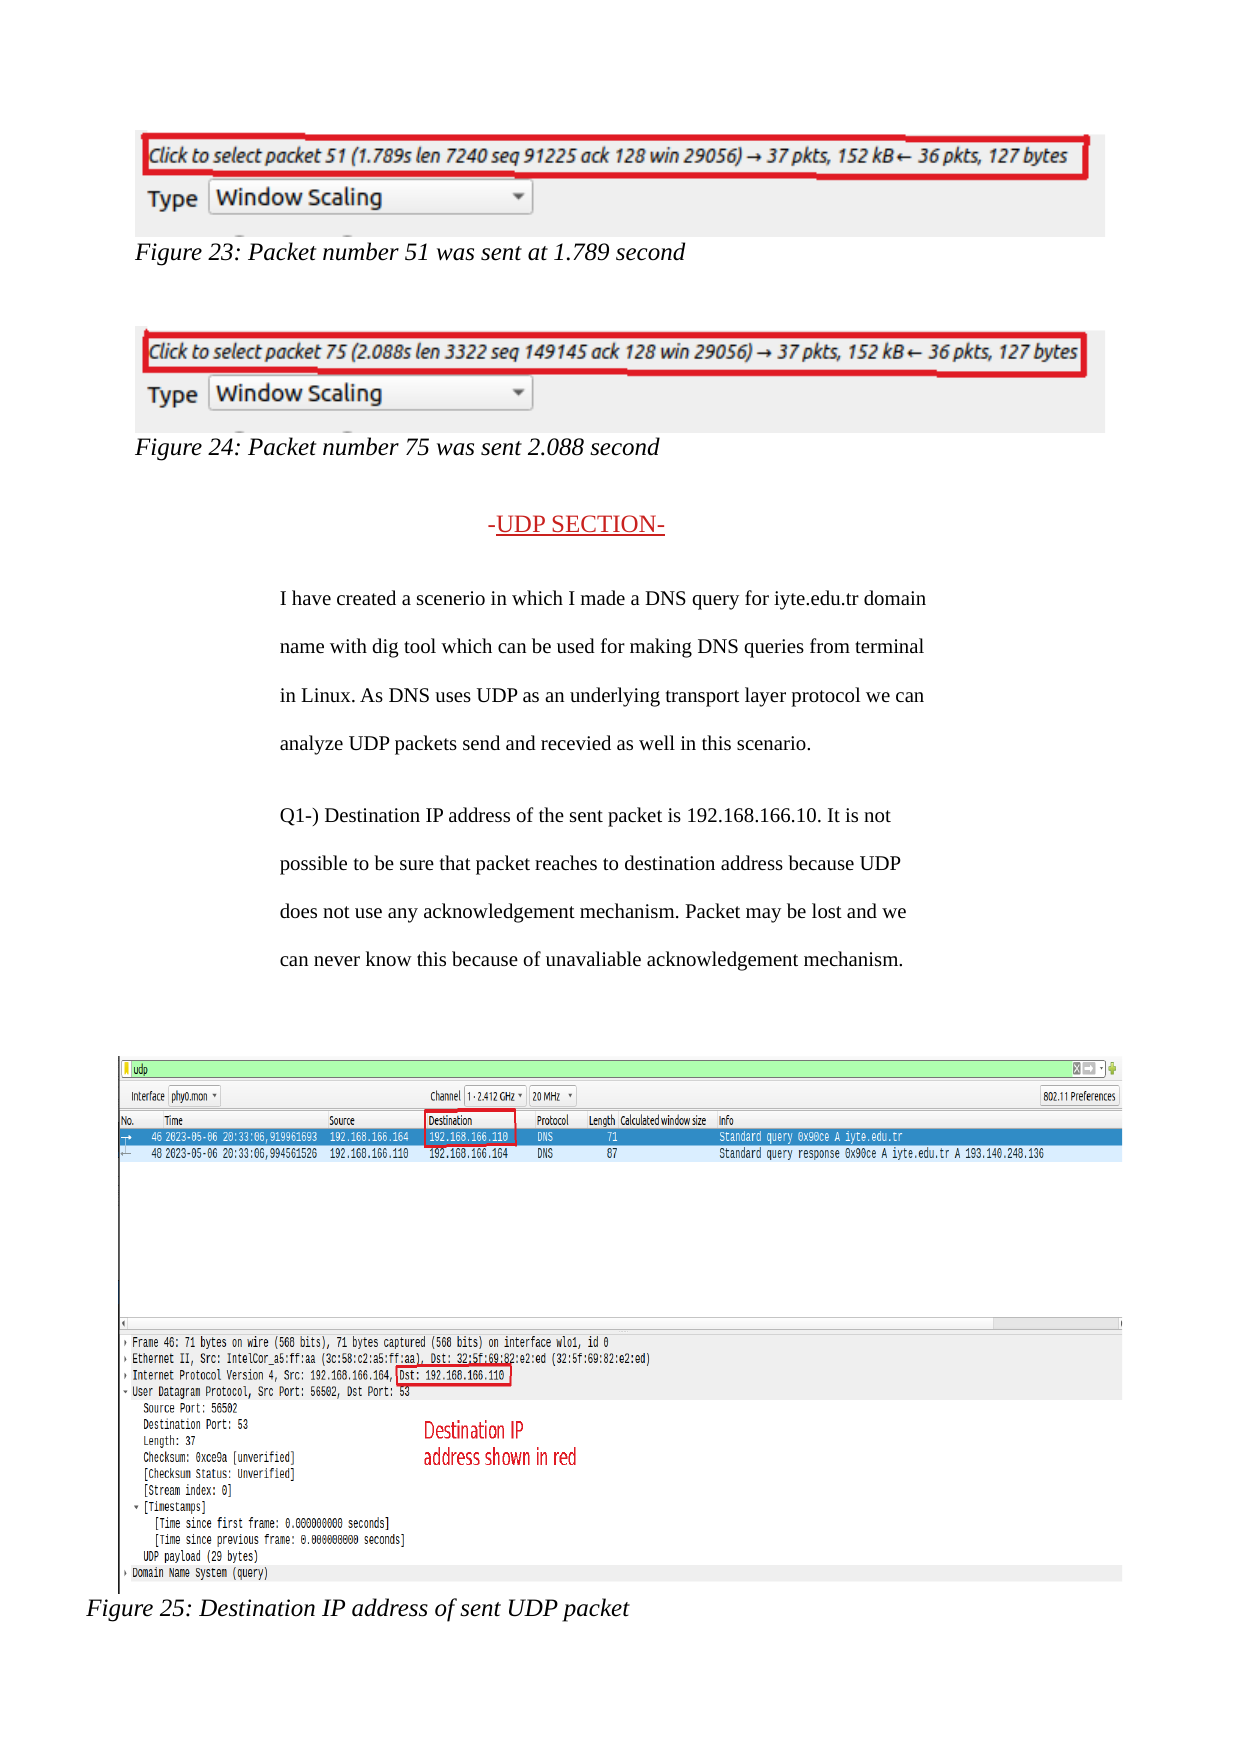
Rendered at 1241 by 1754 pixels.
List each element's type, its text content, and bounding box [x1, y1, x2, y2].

text Figure 24: Packet number 75 was sent 2.088 second [135, 433, 1105, 461]
text Q1-) Destination IP address of the sent packet is 192.168.166.10. It is not [118, 803, 1122, 827]
picture [118, 1056, 1123, 1594]
text can never know this because of unavaliable acknowledgement mechanism. [118, 947, 1122, 971]
text name with dig tool which can be used for making DNS queries from terminal [118, 634, 1122, 658]
text I have created a scenerio in which I made a DNS query for iyte.edu.tr domain [118, 586, 1122, 610]
text Figure 23: Packet number 51 was sent at 1.789 second [135, 237, 1105, 266]
text Figure 25: Destination IP address of sent UDP packet [86, 1056, 1154, 1622]
text -UDP SECTION- [118, 509, 1122, 538]
text does not use any acknowledgement mechanism. Packet may be lost and we [118, 899, 1122, 923]
text in Linux. As DNS uses UDP as an underlying transport layer protocol we can [118, 682, 1122, 707]
picture [135, 130, 1106, 237]
picture [135, 326, 1106, 433]
text analyze UDP packets send and recevied as well in this scenario. [118, 731, 1122, 755]
text possible to be sure that packet reaches to destination address because UDP [118, 851, 1122, 875]
